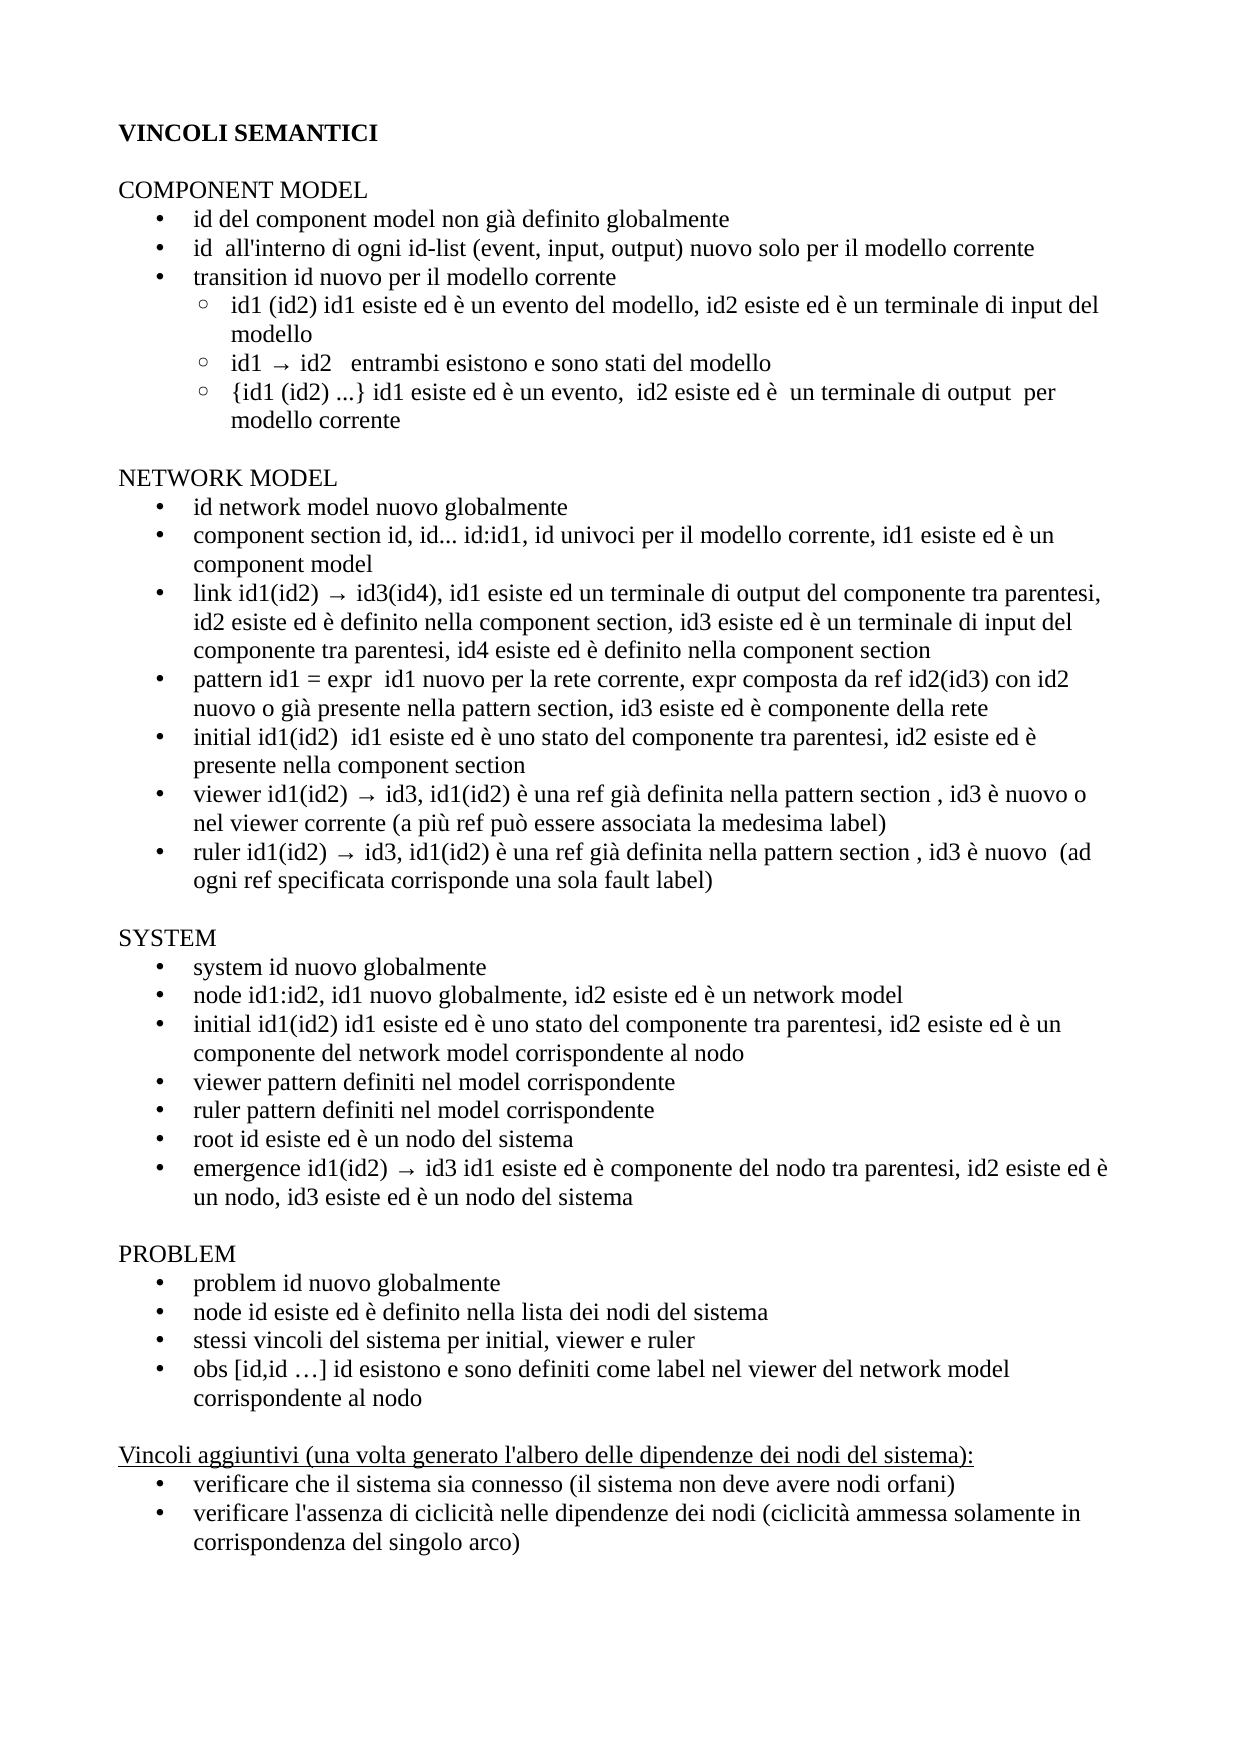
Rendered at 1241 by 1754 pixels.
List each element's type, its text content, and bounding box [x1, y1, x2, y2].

list ruler id1(id2) → id3, id1(id2) è una ref già definita nella pattern section , id3 è nuovo (ad ogni ref specificata corrisponde una sola fault label) [156, 837, 1122, 894]
list initial id1(id2) id1 esiste ed è uno stato del componente tra parentesi, id2 esiste ed è un componente del network model corrispondente al nodo [156, 1009, 1122, 1067]
list id del component model non già definito globalmente [156, 204, 1122, 233]
list id1 → id2 entrambi esistono e sono stati del modello [193, 348, 1122, 377]
list component section id, id... id:id1, id univoci per il modello corrente, id1 esiste ed è un component model [156, 521, 1122, 578]
list ruler pattern definiti nel model corrispondente [156, 1096, 1122, 1124]
list id all'interno di ogni id-list (event, input, output) nuovo solo per il modello corrente [156, 233, 1122, 262]
list link id1(id2) → id3(id4), id1 esiste ed un terminale di output del componente tra parentesi, id2 esiste ed è definito nella component section, id3 esiste ed è un terminale di input del componente tra parentesi, id4 esiste ed è definito nella component section [156, 578, 1122, 664]
list {id1 (id2) ...} id1 esiste ed è un evento, id2 esiste ed è un terminale di output per modello corrente [193, 377, 1122, 434]
text NETWORK MODEL [118, 463, 1122, 492]
list id1 (id2) id1 esiste ed è un evento del modello, id2 esiste ed è un terminale di input del modello [193, 291, 1122, 348]
text Vincoli aggiuntivi (una volta generato l'albero delle dipendenze dei nodi del sistema): [118, 1441, 1122, 1469]
list emergence id1(id2) → id3 id1 esiste ed è componente del nodo tra parentesi, id2 esiste ed è un nodo, id3 esiste ed è un nodo del sistema [156, 1153, 1122, 1211]
list viewer pattern definiti nel model corrispondente [156, 1067, 1122, 1096]
list root id esiste ed è un nodo del sistema [156, 1124, 1122, 1153]
list problem id nuovo globalmente [156, 1268, 1122, 1297]
text VINCOLI SEMANTICI [118, 118, 1122, 147]
text COMPONENT MODEL [118, 176, 1122, 204]
list transition id nuovo per il modello corrente [156, 262, 1122, 291]
list verificare l'assenza di ciclicità nelle dipendenze dei nodi (ciclicità ammessa solamente in corrispondenza del singolo arco) [156, 1498, 1122, 1556]
list pattern id1 = expr id1 nuovo per la rete corrente, expr composta da ref id2(id3) con id2 nuovo o già presente nella pattern section, id3 esiste ed è componente della rete [156, 664, 1122, 722]
text SYSTEM [118, 923, 1122, 952]
list initial id1(id2) id1 esiste ed è uno stato del componente tra parentesi, id2 esiste ed è presente nella component section [156, 722, 1122, 779]
list viewer id1(id2) → id3, id1(id2) è una ref già definita nella pattern section , id3 è nuovo o nel viewer corrente (a più ref può essere associata la medesima label) [156, 779, 1122, 837]
list obs [id,id …] id esistono e sono definiti come label nel viewer del network model corrispondente al nodo [156, 1354, 1122, 1412]
list stessi vincoli del sistema per initial, viewer e ruler [156, 1326, 1122, 1354]
list verificare che il sistema sia connesso (il sistema non deve avere nodi orfani) [156, 1469, 1122, 1498]
list system id nuovo globalmente [156, 952, 1122, 981]
text PROBLEM [118, 1239, 1122, 1268]
list node id esiste ed è definito nella lista dei nodi del sistema [156, 1297, 1122, 1326]
list node id1:id2, id1 nuovo globalmente, id2 esiste ed è un network model [156, 981, 1122, 1009]
list id network model nuovo globalmente [156, 492, 1122, 521]
